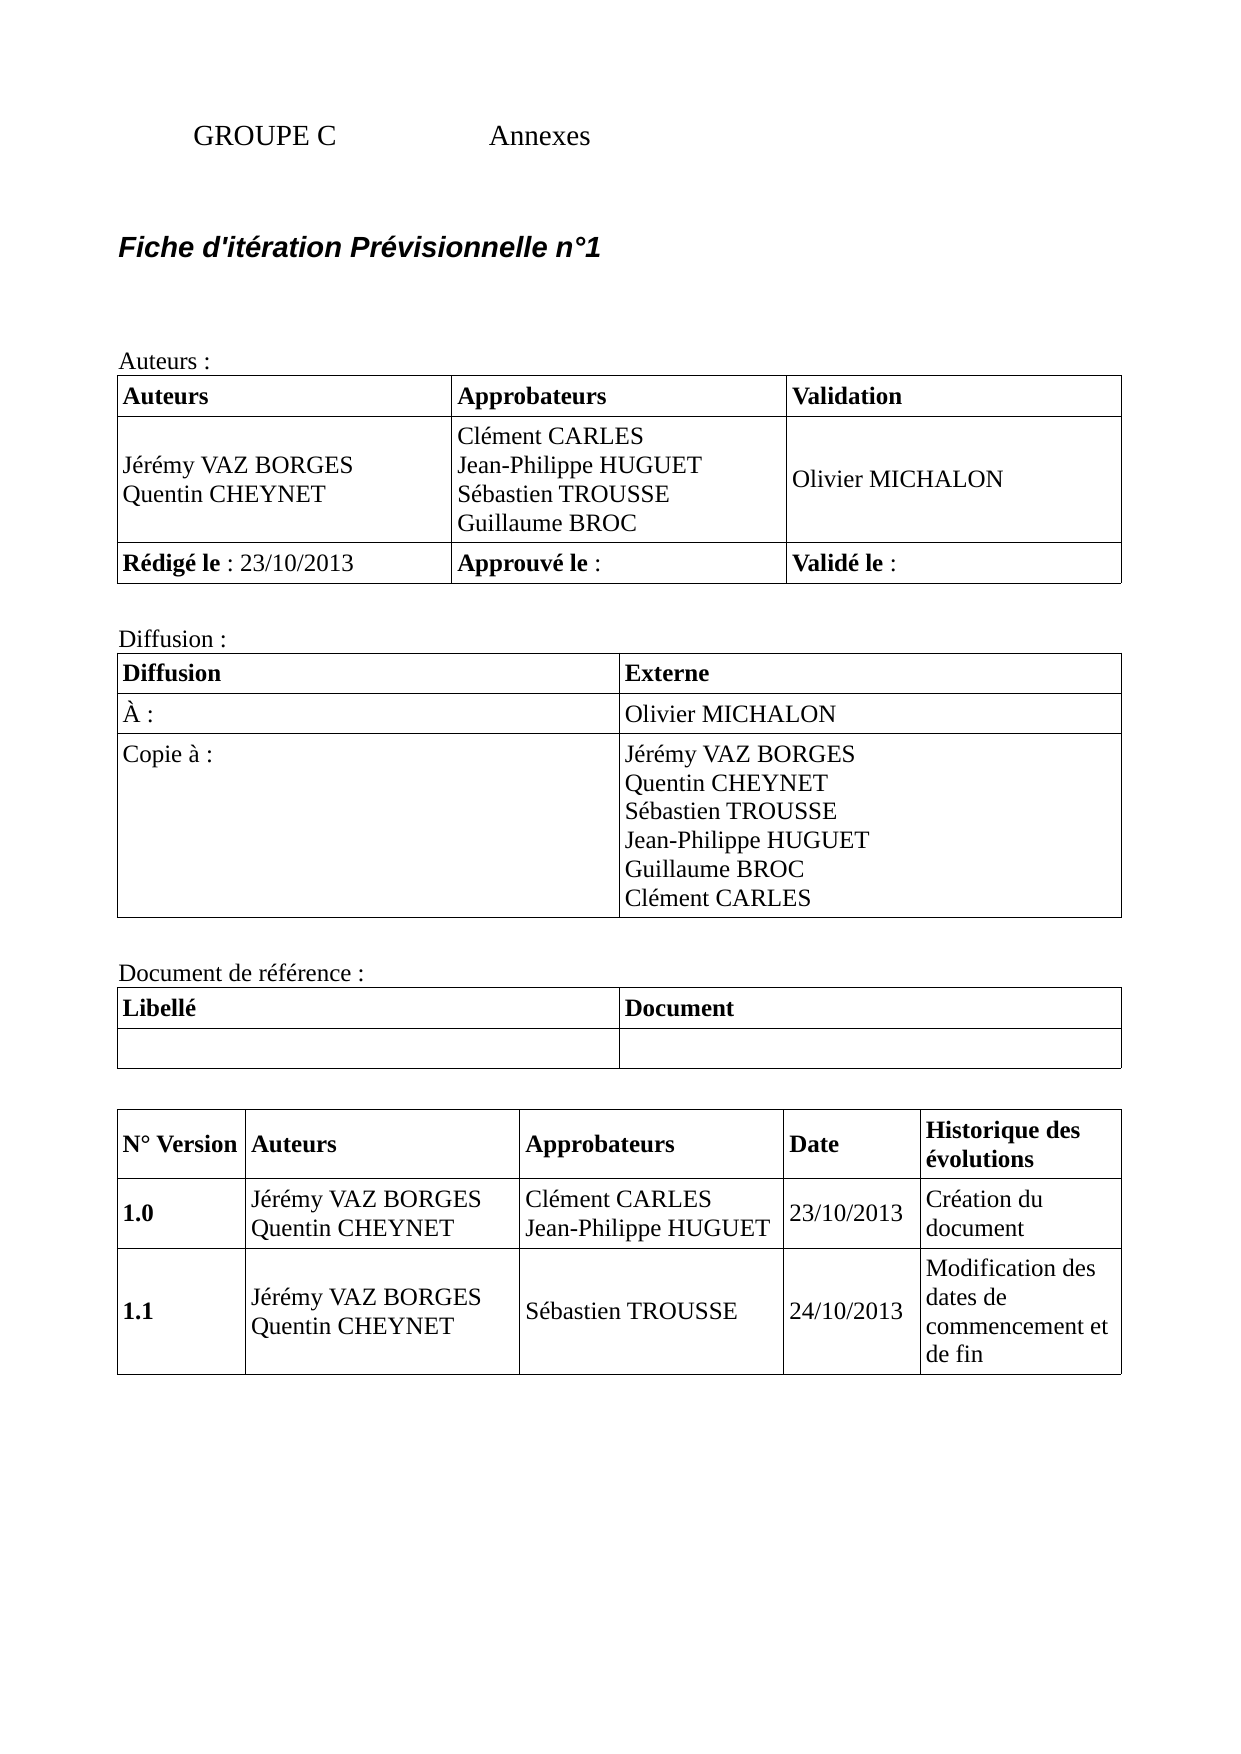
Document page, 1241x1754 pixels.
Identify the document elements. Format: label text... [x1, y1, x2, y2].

table_cell À : [118, 694, 619, 733]
table_cell Clément CARLES Jean-Philippe HUGUET Sébastien TROUSSE Guillaume BROC [452, 417, 786, 542]
table_header Externe [620, 654, 1121, 693]
table_cell Approuvé le : [452, 543, 786, 582]
text Document de référence : [118, 958, 1122, 987]
text Diffusion : [118, 624, 1122, 652]
table_header Date [784, 1110, 920, 1178]
table_cell [620, 1029, 1121, 1068]
table_cell 23/10/2013 [784, 1179, 920, 1247]
table_cell Jérémy VAZ BORGES Quentin CHEYNET Sébastien TROUSSE Jean-Philippe HUGUET Guillaume BROC Clément CARLES [620, 734, 1121, 917]
table_cell 1.1 [118, 1249, 245, 1374]
table_header Document [620, 988, 1121, 1028]
table_header Approbateurs [452, 376, 786, 416]
table_cell Sébastien TROUSSE [520, 1249, 783, 1374]
table_cell Olivier MICHALON [620, 694, 1121, 733]
table_cell Jérémy VAZ BORGES Quentin CHEYNET [246, 1179, 519, 1247]
text Auteurs : [118, 346, 1122, 375]
table_cell Rédigé le : 23/10/2013 [118, 543, 451, 582]
table_cell Jérémy VAZ BORGES Quentin CHEYNET [118, 417, 451, 542]
table_header Diffusion [118, 654, 619, 693]
table_cell 1.0 [118, 1179, 245, 1247]
table_cell Validé le : [787, 543, 1121, 582]
table_cell Création du document [921, 1179, 1121, 1247]
table_header Historique des évolutions [921, 1110, 1121, 1178]
table_header Validation [787, 376, 1121, 416]
table_cell Copie à : [118, 734, 619, 917]
table_cell Olivier MICHALON [787, 417, 1121, 542]
table_header N° Version [118, 1110, 245, 1178]
subtitle Fiche d'itération Prévisionnelle n°1 [118, 230, 1122, 264]
table_cell [118, 1029, 619, 1068]
table_header Auteurs [246, 1110, 519, 1178]
table_cell Jérémy VAZ BORGES Quentin CHEYNET [246, 1249, 519, 1374]
table_cell Clément CARLES Jean-Philippe HUGUET [520, 1179, 783, 1247]
table_cell Modification des dates de commencement et de fin [921, 1249, 1121, 1374]
list GROUPE C Annexes [156, 118, 1122, 152]
table_cell 24/10/2013 [784, 1249, 920, 1374]
table_header Libellé [118, 988, 619, 1028]
table_header Auteurs [118, 376, 451, 416]
table_header Approbateurs [520, 1110, 783, 1178]
